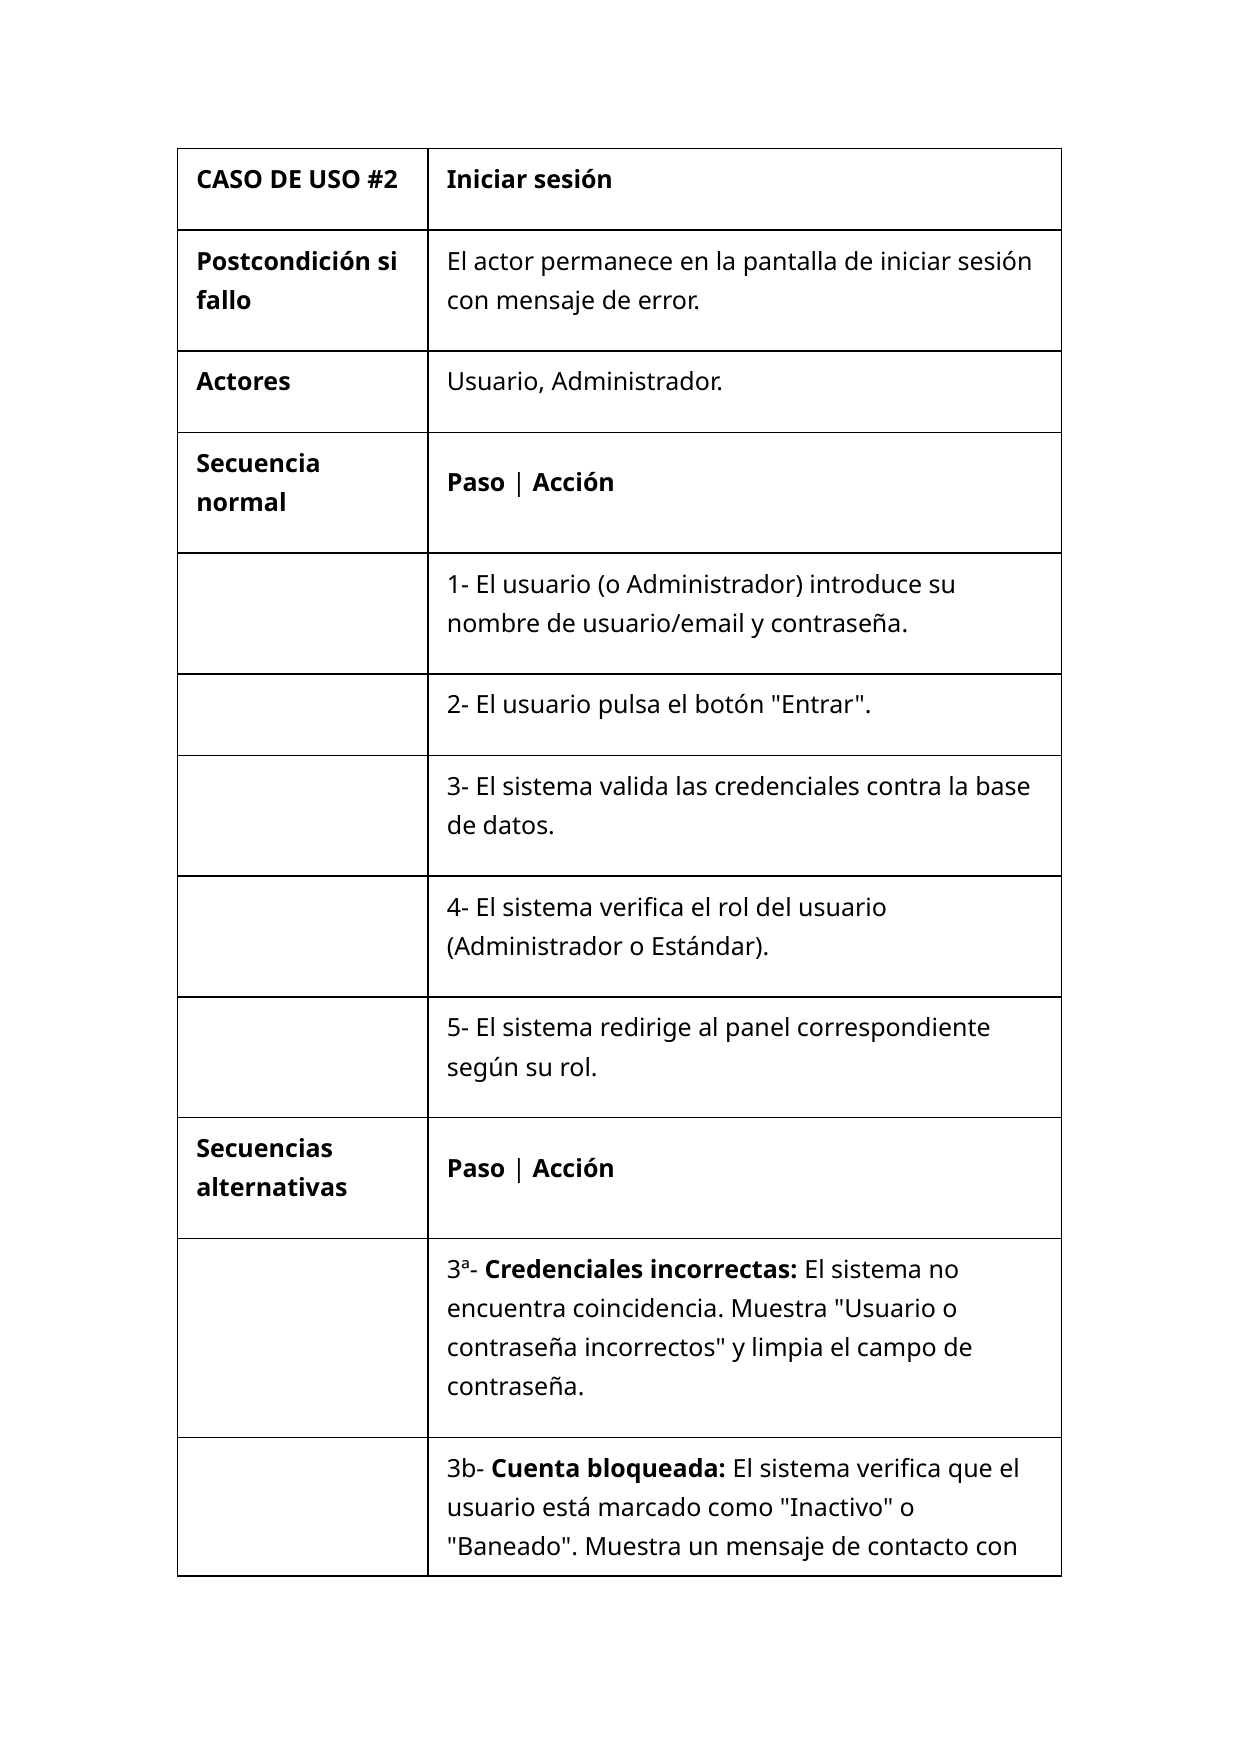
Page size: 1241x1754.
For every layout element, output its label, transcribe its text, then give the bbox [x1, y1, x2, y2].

table_cell [178, 877, 427, 996]
table_header Iniciar sesión [429, 149, 1061, 229]
table_cell 3- El sistema valida las credenciales contra la base de datos. [429, 756, 1061, 875]
table_cell 4- El sistema verifica el rol del usuario (Administrador o Estándar). [429, 877, 1061, 996]
table_cell [178, 675, 427, 754]
table_cell Secuencia normal [178, 433, 427, 552]
table_header CASO DE USO #2 [178, 149, 427, 229]
table_cell 2- El usuario pulsa el botón "Entrar". [429, 675, 1061, 754]
table_cell Secuencias alternativas [178, 1118, 427, 1237]
table_cell [178, 1438, 427, 1575]
table_cell [178, 1239, 427, 1436]
table_cell Paso | Acción [429, 1118, 1061, 1237]
table_cell Usuario, Administrador. [429, 352, 1061, 431]
table_cell 3b- Cuenta bloqueada: El sistema verifica que el usuario está marcado como "Inactivo" o "Baneado". Muestra un mensaje de contacto con [429, 1438, 1061, 1575]
table_cell Paso | Acción [429, 433, 1061, 552]
table_cell El actor permanece en la pantalla de iniciar sesión con mensaje de error. [429, 231, 1061, 350]
table_cell Actores [178, 352, 427, 431]
table_cell [178, 998, 427, 1117]
table_cell [178, 554, 427, 673]
table_cell 3ª- Credenciales incorrectas: El sistema no encuentra coincidencia. Muestra "Usuario o contraseña incorrectos" y limpia el campo de contraseña. [429, 1239, 1061, 1436]
table_cell [178, 756, 427, 875]
table_cell 1- El usuario (o Administrador) introduce su nombre de usuario/email y contraseña. [429, 554, 1061, 673]
table_cell 5- El sistema redirige al panel correspondiente según su rol. [429, 998, 1061, 1117]
table_cell Postcondición si fallo [178, 231, 427, 350]
